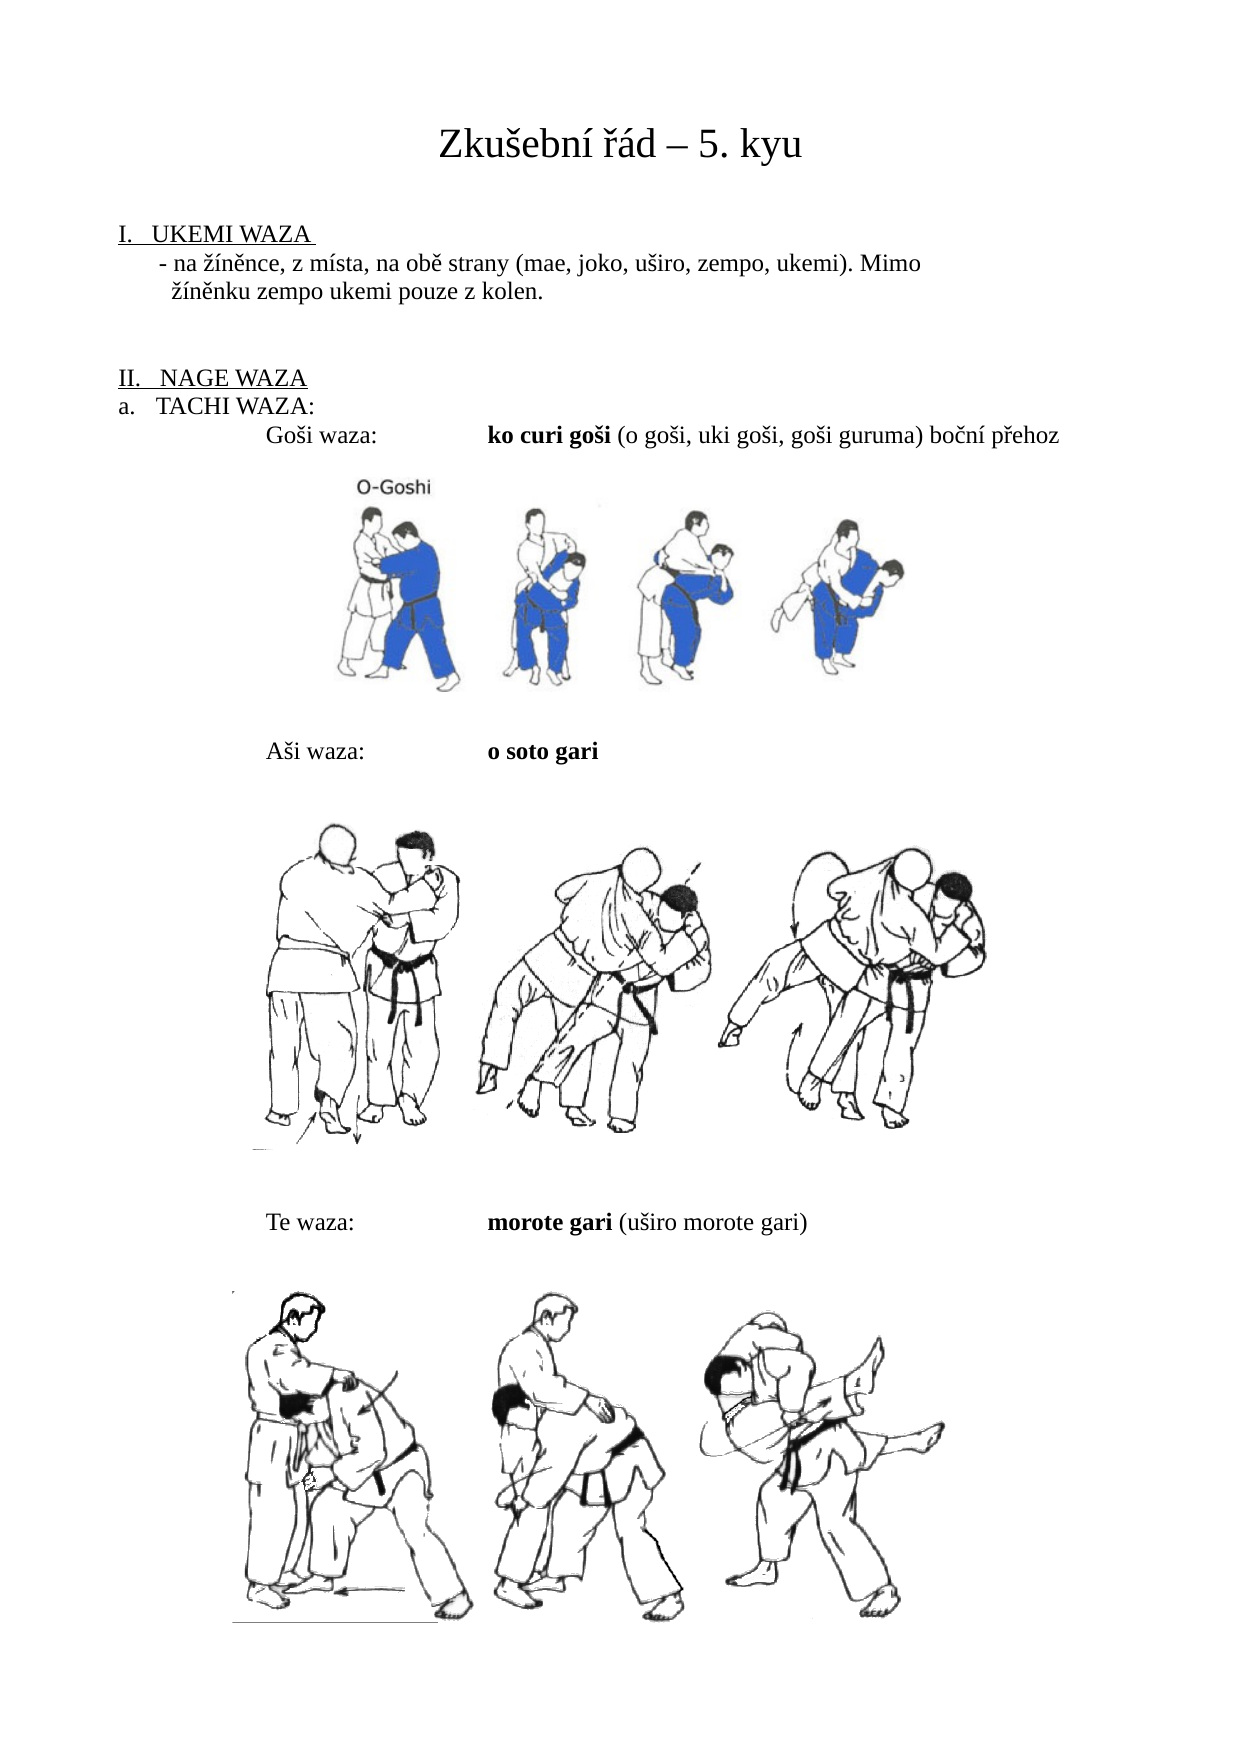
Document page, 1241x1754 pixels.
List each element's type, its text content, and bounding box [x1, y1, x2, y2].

text Te waza: morote gari (uširo morote gari) [266, 1207, 1122, 1236]
text Goši waza: ko curi goši (o goši, uki goši, goši guruma) boční přehoz [266, 420, 1122, 449]
text Aši waza: o soto gari [266, 736, 1122, 765]
picture [232, 1289, 946, 1623]
picture [333, 477, 907, 692]
text - na žíněnce, z místa, na obě strany (mae, joko, uširo, zempo, ukemi). Mimo [159, 248, 1122, 276]
picture [252, 822, 988, 1150]
text II. NAGE WAZA [118, 363, 1122, 391]
text Zkušební řád – 5. kyu [118, 118, 1122, 166]
list TACHI WAZA: [118, 391, 1122, 420]
text žíněnku zempo ukemi pouze z kolen. [159, 276, 1122, 305]
text I. UKEMI WAZA [118, 219, 1122, 248]
